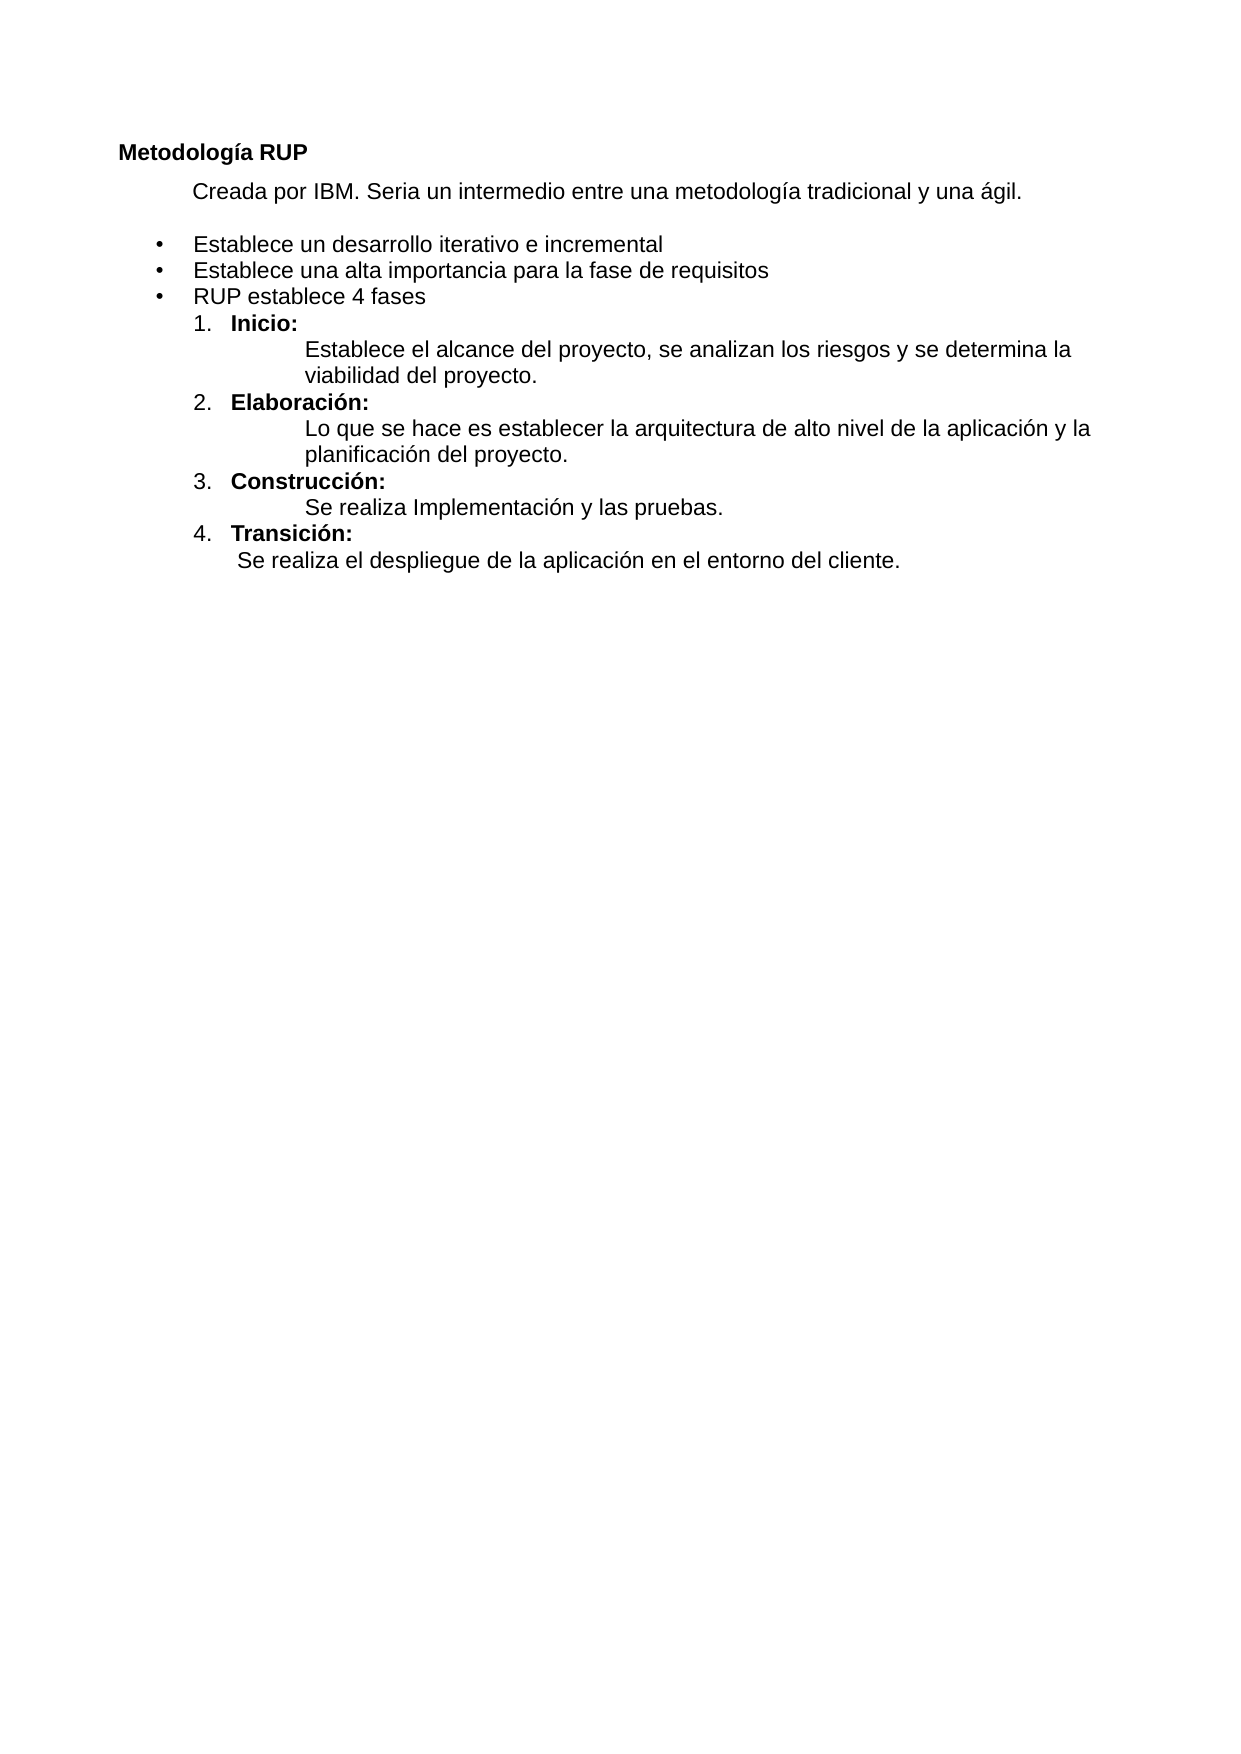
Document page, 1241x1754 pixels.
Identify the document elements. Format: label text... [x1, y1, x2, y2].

list Elaboración: Lo que se hace es establecer la arquitectura de alto nivel de la aplicación y la planificación del proyecto. [193, 389, 1122, 468]
list Inicio: Establece el alcance del proyecto, se analizan los riesgos y se determina la viabilidad del proyecto. [193, 309, 1122, 389]
subtitle Metodología RUP [118, 139, 1122, 165]
list Construcción: Se realiza Implementación y las pruebas. [193, 468, 1122, 520]
list Establece una alta importancia para la fase de requisitos [156, 257, 1122, 283]
list Transición: Se realiza el despliegue de la aplicación en el entorno del cliente. [193, 520, 1122, 573]
list Establece un desarrollo iterativo e incremental [156, 231, 1122, 257]
text Creada por IBM. Seria un intermedio entre una metodología tradicional y una ágil. [118, 178, 1122, 204]
list RUP establece 4 fases [156, 283, 1122, 309]
